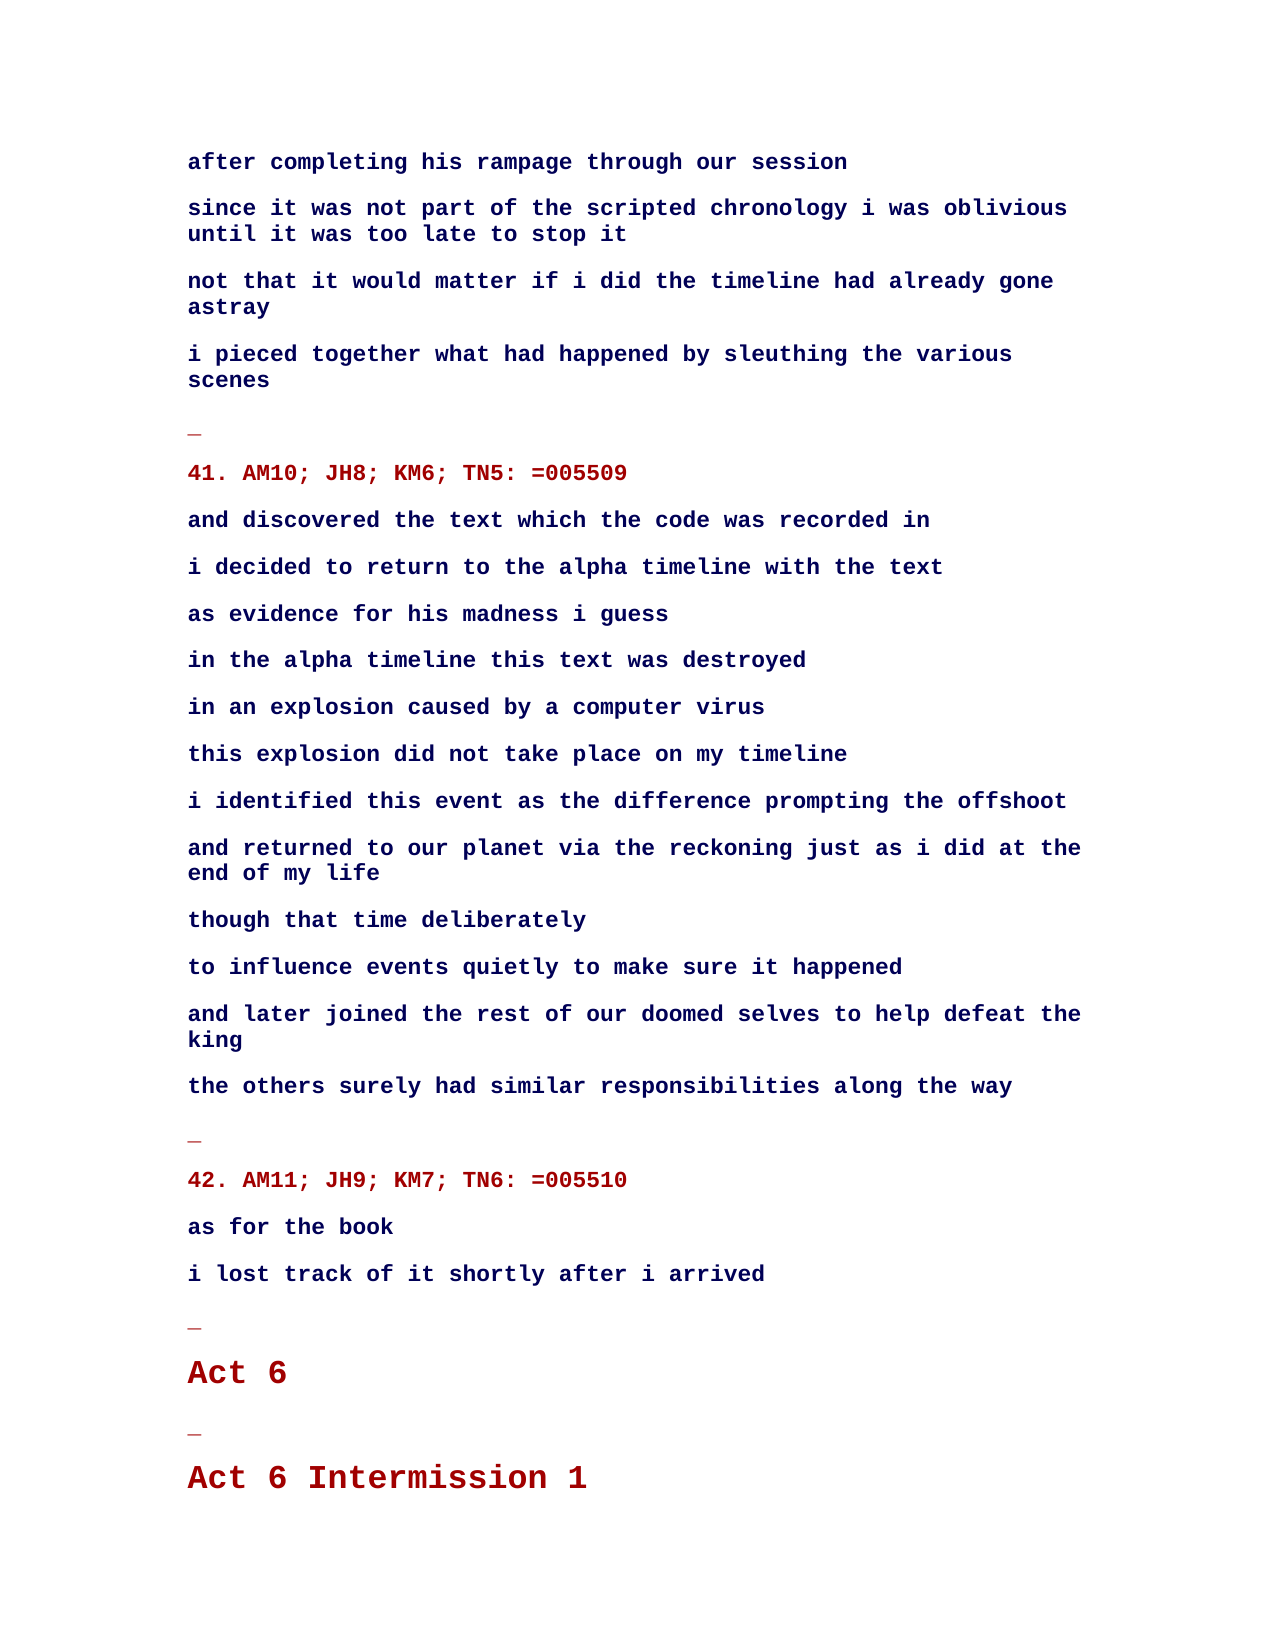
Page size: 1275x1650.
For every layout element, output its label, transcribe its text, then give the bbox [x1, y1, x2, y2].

text though that time deliberately [187, 908, 1087, 934]
text _ [187, 1122, 1087, 1147]
text and later joined the rest of our doomed selves to help defeat the king [187, 1002, 1087, 1054]
text _ [187, 415, 1087, 441]
text 42. AM11; JH9; KM7; TN6: =005510 [187, 1168, 1087, 1194]
text i lost track of it shortly after i arrived [187, 1262, 1087, 1288]
text the others surely had similar responsibilities along the way [187, 1075, 1087, 1101]
text not that it would matter if i did the timeline had already gone astray [187, 269, 1087, 321]
text i identified this event as the difference prompting the offshoot [187, 789, 1087, 815]
text since it was not part of the scripted chronology i was oblivious until it was too late to stop it [187, 197, 1087, 249]
text Act 6 Intermission 1 [187, 1461, 1087, 1499]
text as evidence for his madness i guess [187, 602, 1087, 628]
text _ [187, 1309, 1087, 1334]
text in an explosion caused by a computer virus [187, 696, 1087, 721]
text i pieced together what had happened by sleuthing the various scenes [187, 342, 1087, 394]
text after completing his rampage through our session [187, 150, 1087, 176]
text as for the book [187, 1215, 1087, 1241]
text 41. AM10; JH8; KM6; TN5: =005509 [187, 462, 1087, 488]
text in the alpha timeline this text was destroyed [187, 649, 1087, 675]
text _ [187, 1414, 1087, 1440]
text i decided to return to the alpha timeline with the text [187, 555, 1087, 581]
text to influence events quietly to make sure it happened [187, 955, 1087, 981]
text and discovered the text which the code was recorded in [187, 508, 1087, 534]
text and returned to our planet via the reckoning just as i did at the end of my life [187, 836, 1087, 888]
text this explosion did not take place on my timeline [187, 742, 1087, 768]
text Act 6 [187, 1355, 1087, 1393]
